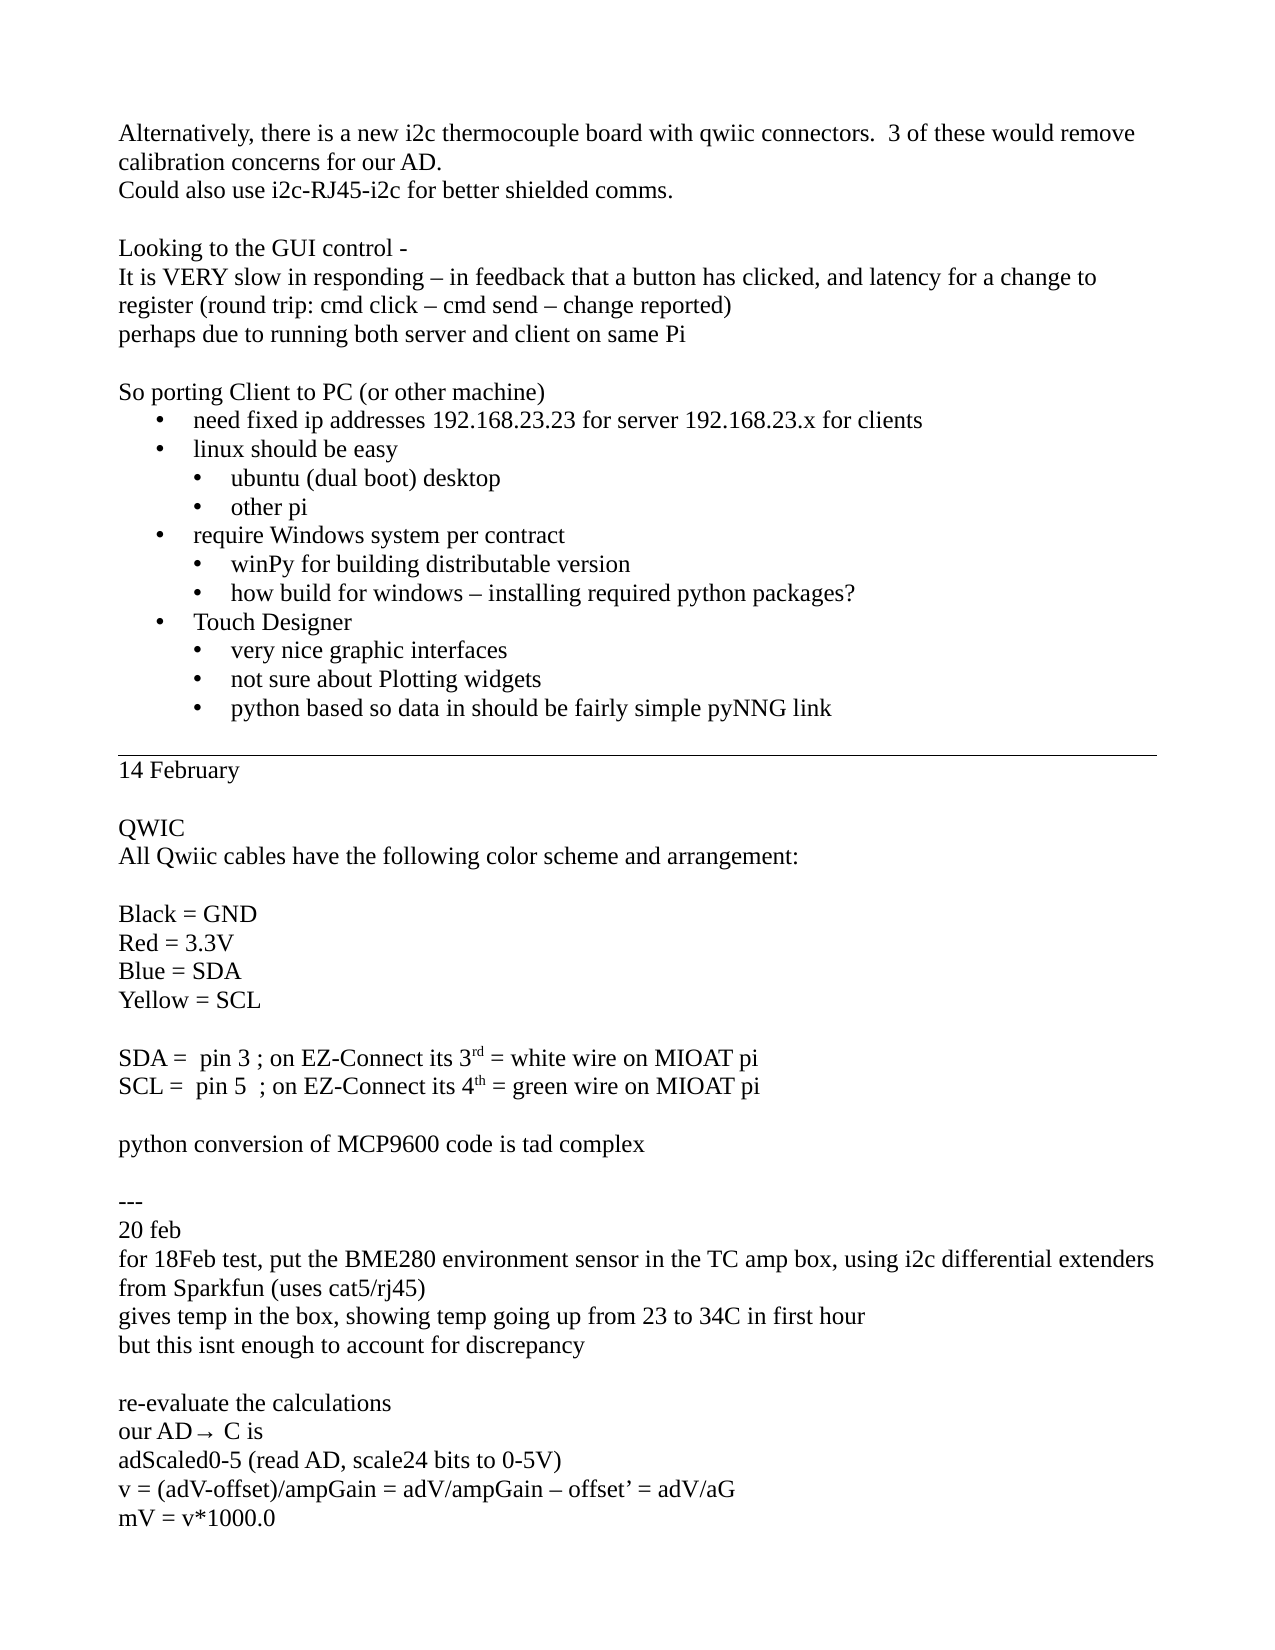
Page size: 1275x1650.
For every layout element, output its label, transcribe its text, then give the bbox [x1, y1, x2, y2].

text our AD→ C is [118, 1416, 1157, 1445]
text but this isnt enough to account for discrepancy [118, 1330, 1157, 1359]
text All Qwiic cables have the following color scheme and arrangement: [118, 841, 1157, 870]
list Touch Designer [156, 607, 1157, 636]
text QWIC [118, 813, 1157, 841]
text SCL = pin 5 ; on EZ-Connect its 4th = green wire on MIOAT pi [118, 1071, 1157, 1100]
text So porting Client to PC (or other machine) [118, 377, 1157, 406]
text for 18Feb test, put the BME280 environment sensor in the TC amp box, using i2c differential extenders from Sparkfun (uses cat5/rj45) [118, 1244, 1157, 1301]
text 14 February [118, 756, 1157, 784]
text re-evaluate the calculations [118, 1388, 1157, 1416]
text Red = 3.3V [118, 928, 1157, 956]
text --- [118, 1186, 1157, 1215]
text Looking to the GUI control - [118, 233, 1157, 262]
list other pi [193, 492, 1157, 521]
list linux should be easy [156, 434, 1157, 463]
text Alternatively, there is a new i2c thermocouple board with qwiic connectors. 3 of these would remove calibration concerns for our AD. [118, 118, 1157, 176]
list not sure about Plotting widgets [193, 664, 1157, 693]
list winPy for building distributable version [193, 549, 1157, 578]
list ubuntu (dual boot) desktop [193, 463, 1157, 492]
text Blue = SDA [118, 956, 1157, 985]
text gives temp in the box, showing temp going up from 23 to 34C in first hour [118, 1301, 1157, 1330]
text It is VERY slow in responding – in feedback that a button has clicked, and latency for a change to register (round trip: cmd click – cmd send – change reported) [118, 262, 1157, 319]
text v = (adV-offset)/ampGain = adV/ampGain – offset’ = adV/aG [118, 1474, 1157, 1503]
text SDA = pin 3 ; on EZ-Connect its 3rd = white wire on MIOAT pi [118, 1043, 1157, 1071]
text python conversion of MCP9600 code is tad complex [118, 1129, 1157, 1158]
text Yellow = SCL [118, 985, 1157, 1014]
list need fixed ip addresses 192.168.23.23 for server 192.168.23.x for clients [156, 406, 1157, 434]
text Black = GND [118, 899, 1157, 928]
list very nice graphic interfaces [193, 636, 1157, 664]
text perhaps due to running both server and client on same Pi [118, 319, 1157, 348]
text mV = v*1000.0 [118, 1503, 1157, 1531]
text adScaled0-5 (read AD, scale24 bits to 0-5V) [118, 1445, 1157, 1474]
list python based so data in should be fairly simple pyNNG link [193, 693, 1157, 722]
list require Windows system per contract [156, 521, 1157, 549]
list how build for windows – installing required python packages? [193, 578, 1157, 607]
text 20 feb [118, 1215, 1157, 1244]
text Could also use i2c-RJ45-i2c for better shielded comms. [118, 176, 1157, 204]
